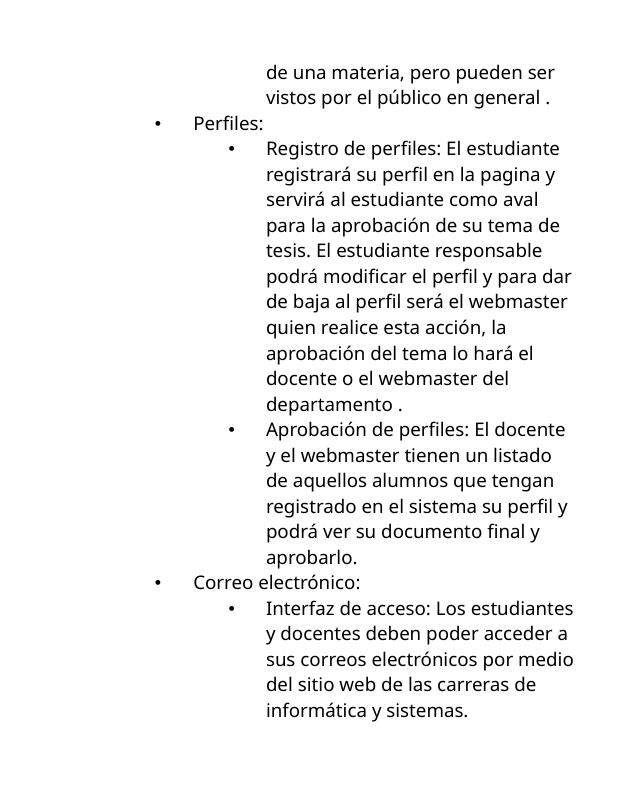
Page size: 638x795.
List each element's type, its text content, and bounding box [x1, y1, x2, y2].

list Registro de perfiles: El estudiante registrará su perfil en la pagina y servirá al estudiante como aval para la aprobación de su tema de tesis. El estudiante responsable podrá modificar el perfil y para dar de baja al perfil será el webmaster quien realice esta acción, la aprobación del tema lo hará el docente o el webmaster del departamento . [228, 136, 579, 416]
list Perfiles: [154, 110, 579, 136]
list Aprobación de perfiles: El docente y el webmaster tienen un listado de aquellos alumnos que tengan registrado en el sistema su perfil y podrá ver su documento final y aprobarlo. [228, 416, 579, 569]
list de una materia, pero pueden ser vistos por el público en general . [228, 59, 579, 110]
list Interfaz de acceso: Los estudiantes y docentes deben poder acceder a sus correos electrónicos por medio del sitio web de las carreras de informática y sistemas. [228, 595, 579, 723]
list Correo electrónico: [154, 569, 579, 595]
